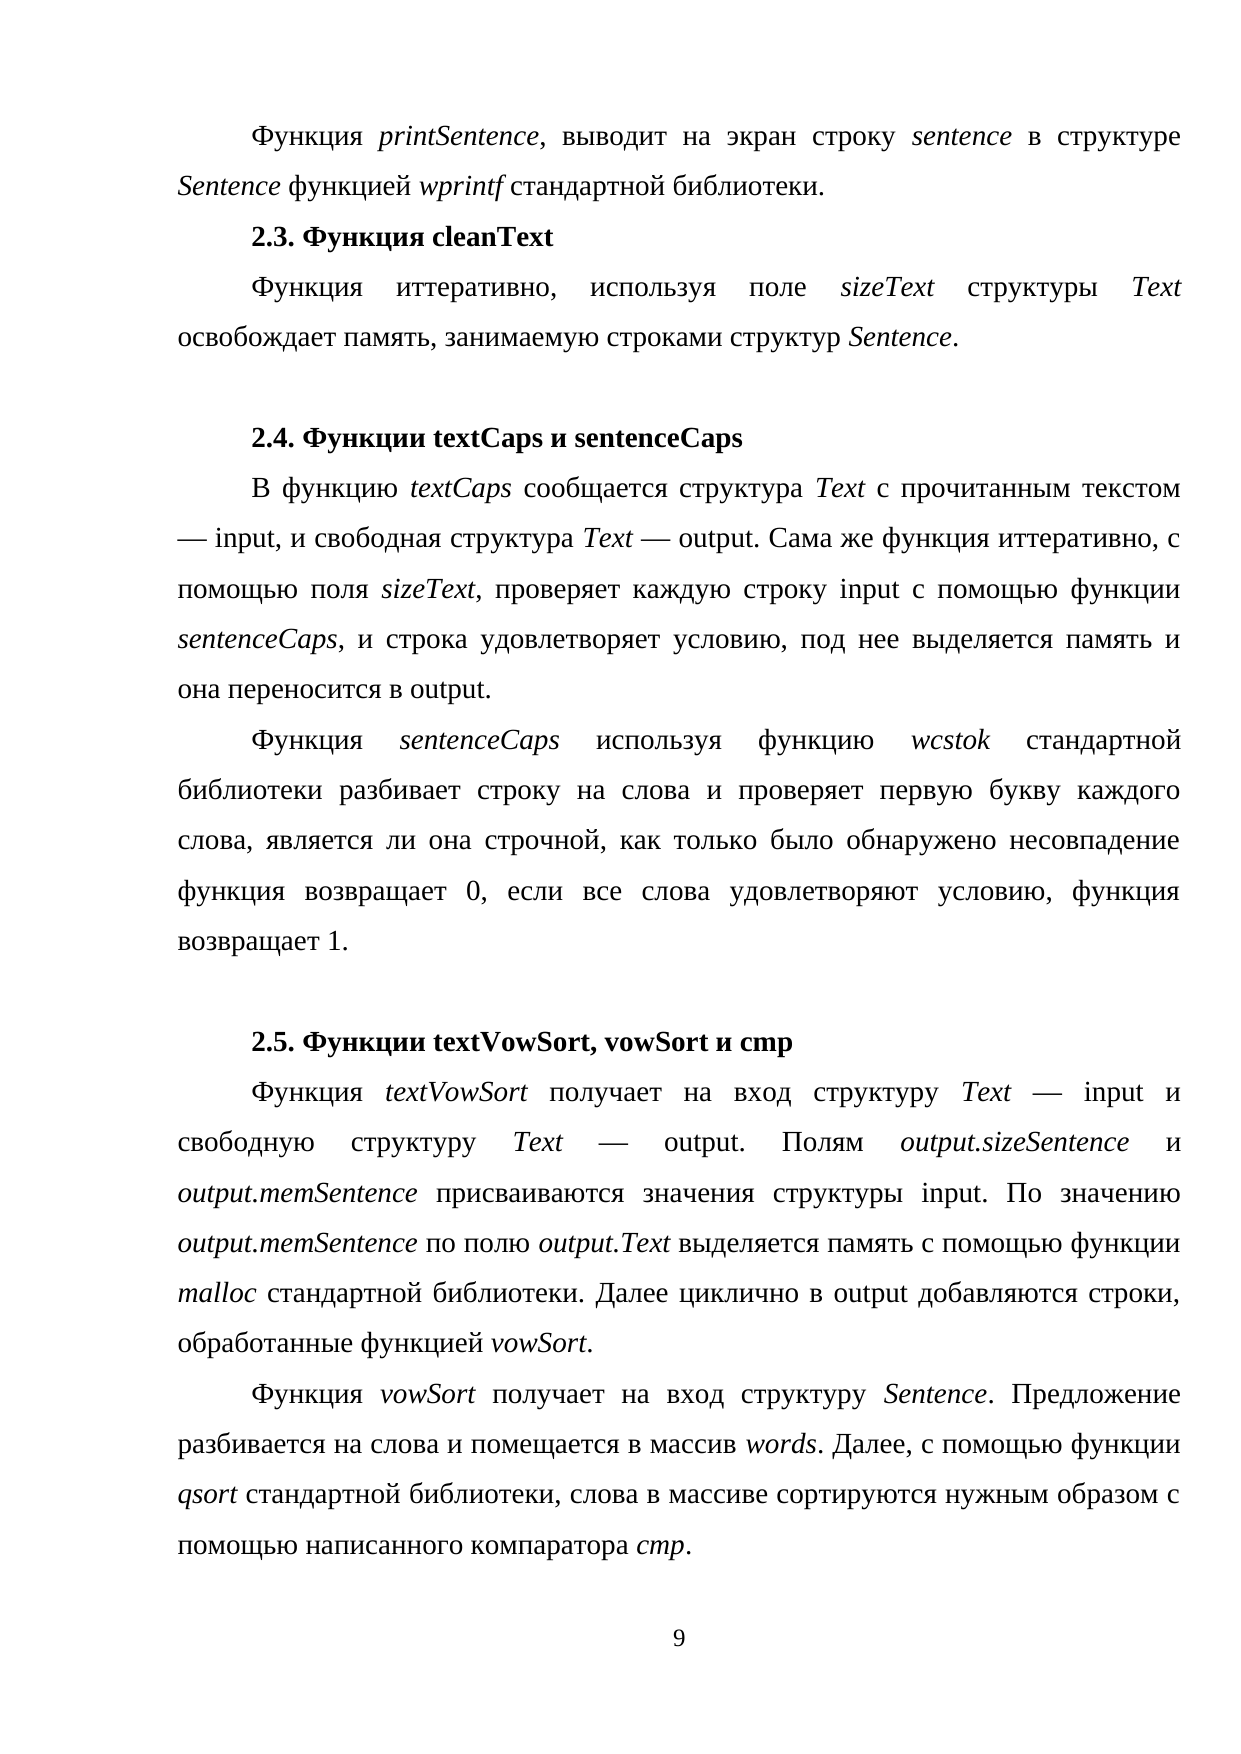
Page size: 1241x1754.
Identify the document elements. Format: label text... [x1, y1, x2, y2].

text Функция vowSort получает на вход структуру Sentence. Предложение разбивается на слова и помещается в массив words. Далее, с помощью функции qsort стандартной библиотеки, слова в массиве сортируются нужным образом с помощью написанного компаратора cmp. [177, 1376, 1181, 1560]
text В функцию textCaps сообщается структура Text с прочитанным текстом — input, и свободная структура Text — output. Сама же функция иттеративно, с помощью поля sizeText, проверяет каждую строку input с помощью функции sentenceCaps, и строка удовлетворяет условию, под нее выделяется память и она переносится в output. [177, 470, 1181, 705]
text Функция printSentence, выводит на экран строку sentence в структуре Sentence функцией wprintf стандартной библиотеки. [177, 118, 1181, 202]
text Функция textVowSort получает на вход структуру Text — input и свободную структуру Text — output. Полям output.sizeSentence и output.memSentence присваиваются значения структуры input. По значению output.memSentence по полю output.Text выделяется память с помощью функции malloc стандартной библиотеки. Далее циклично в output добавляются строки, обработанные функцией vowSort. [177, 1074, 1181, 1359]
text 2.3. Функция cleanText [177, 219, 1181, 252]
text 2.5. Функции textVowSort, vowSort и cmp [177, 1024, 1181, 1057]
text 2.4. Функции textCaps и sentenceCaps [177, 420, 1181, 453]
text Функция sentenceCaps используя функцию wcstok стандартной библиотеки разбивает строку на слова и проверяет первую букву каждого слова, является ли она строчной, как только было обнаружено несовпадение функция возвращает 0, если все слова удовлетворяют условию, функция возвращает 1. [177, 722, 1181, 957]
text Функция иттеративно, используя поле sizeText структуры Text освобождает память, занимаемую строками структур Sentence. [177, 269, 1181, 353]
